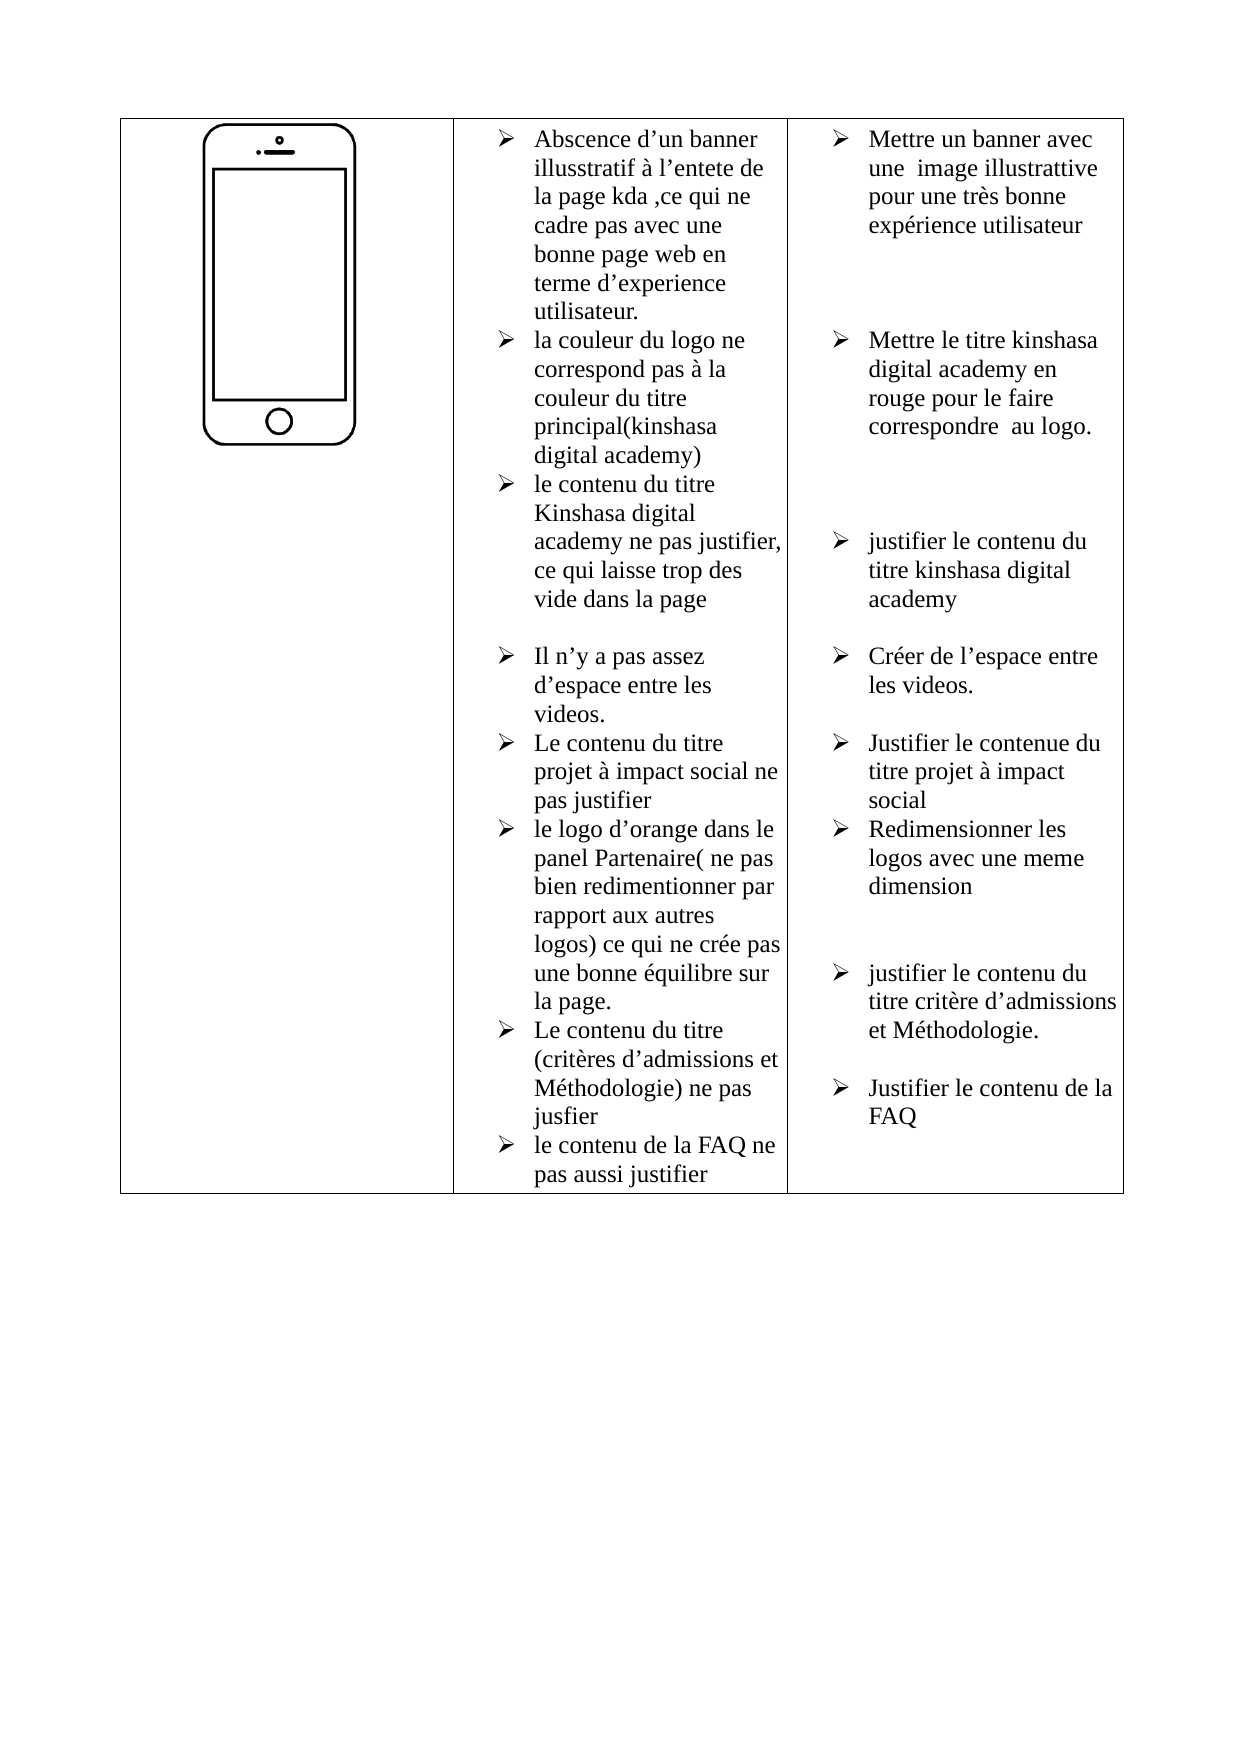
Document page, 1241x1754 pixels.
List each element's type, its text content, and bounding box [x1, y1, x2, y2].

table_cell Mettre un banner avec une image illustrattive pour une très bonne expérience utilisateur Mettre le titre kinshasa digital academy en rouge pour le faire correspondre au logo. justifier le contenu du titre kinshasa digital academy Créer de l’espace entre les videos. Justifier le contenue du titre projet à impact social Redimensionner les logos avec une meme dimension justifier le contenu du titre critère d’admissions et Méthodologie. Justifier le contenu de la FAQ [788, 119, 1123, 1193]
picture [126, 123, 448, 446]
table_cell Abscence d’un banner illusstratif à l’entete de la page kda ,ce qui ne cadre pas avec une bonne page web en terme d’experience utilisateur. la couleur du logo ne correspond pas à la couleur du titre principal(kinshasa digital academy) le contenu du titre Kinshasa digital academy ne pas justifier, ce qui laisse trop des vide dans la page Il n’y a pas assez d’espace entre les videos. Le contenu du titre projet à impact social ne pas justifier le logo d’orange dans le panel Partenaire( ne pas bien redimentionner par rapport aux autres logos) ce qui ne crée pas une bonne équilibre sur la page. Le contenu du titre (critères d’admissions et Méthodologie) ne pas jusfier le contenu de la FAQ ne pas aussi justifier [454, 119, 787, 1193]
table_cell [121, 119, 453, 1193]
